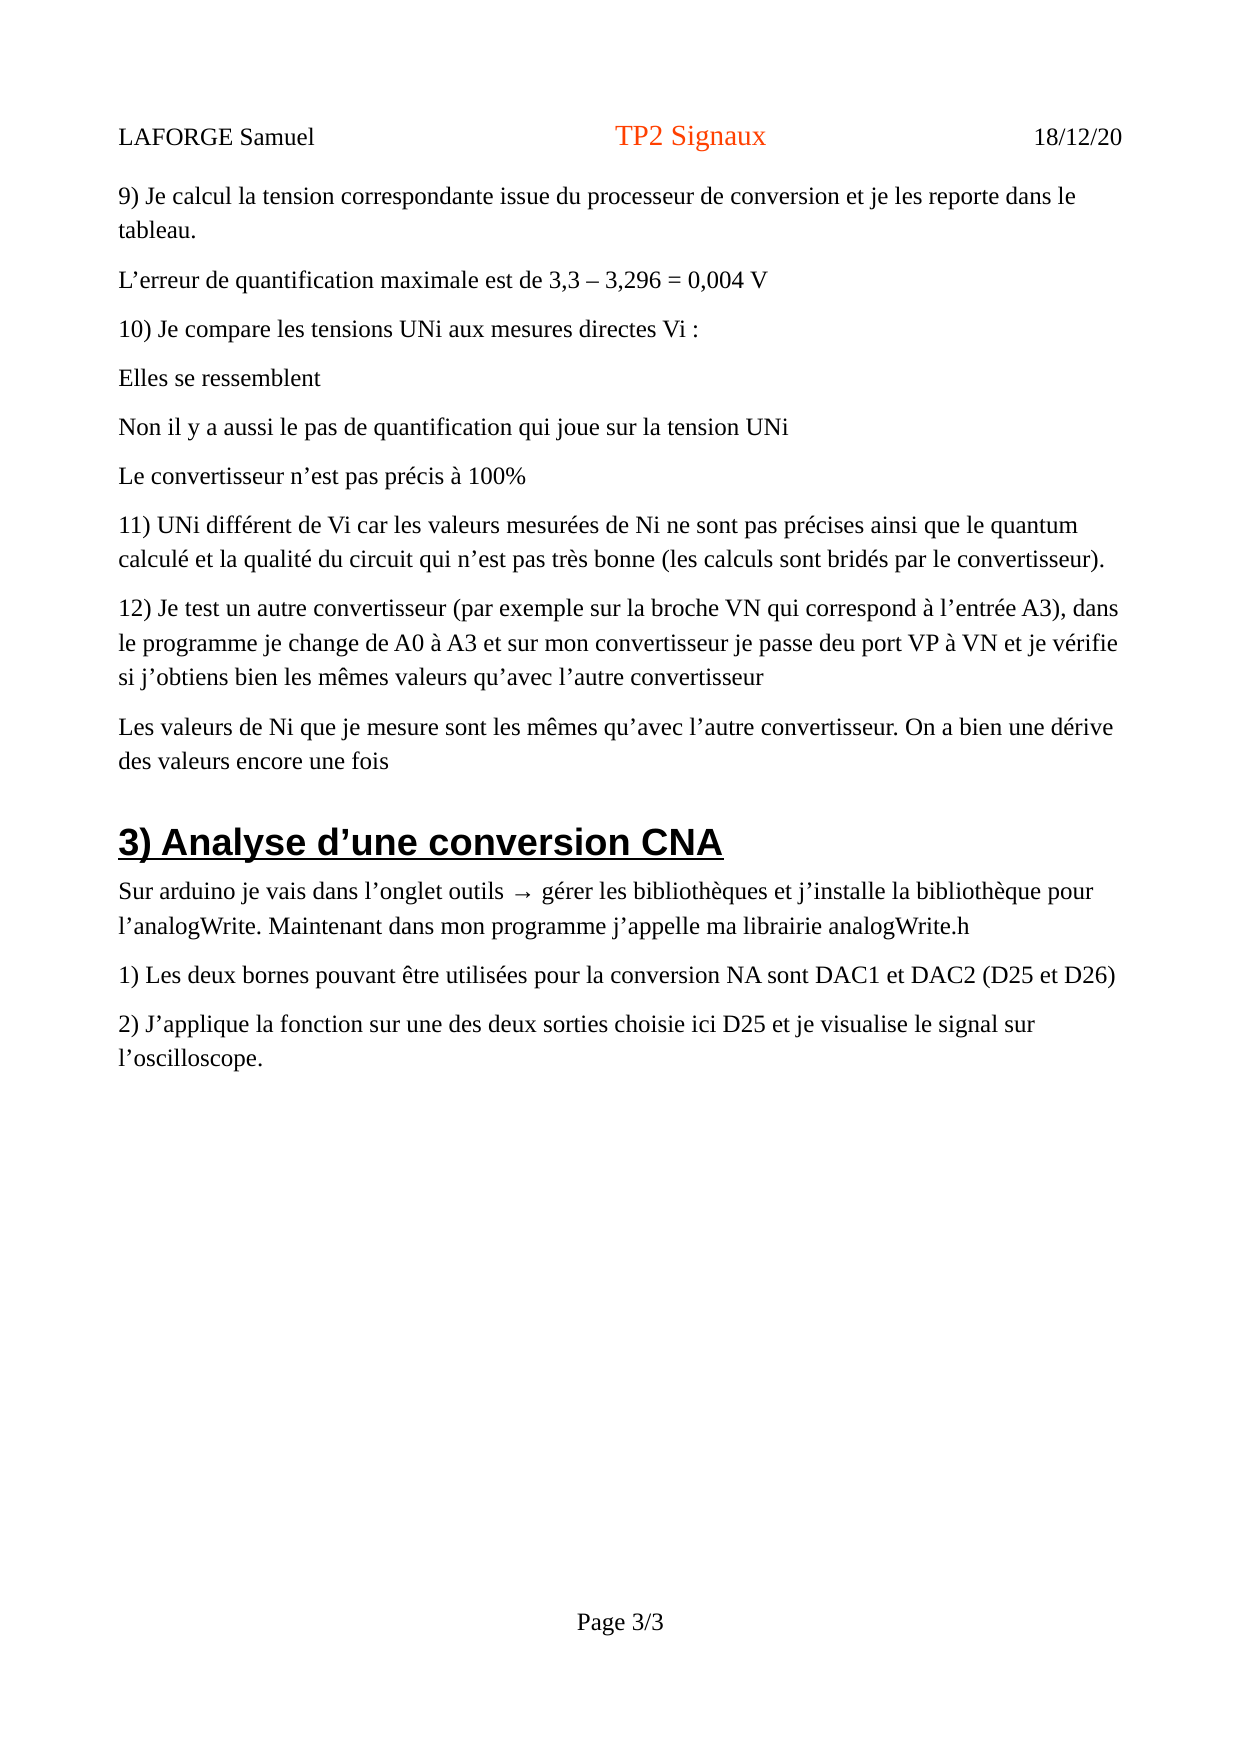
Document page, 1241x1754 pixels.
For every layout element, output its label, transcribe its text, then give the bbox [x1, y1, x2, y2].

text 11) UNi différent de Vi car les valeurs mesurées de Ni ne sont pas précises ainsi que le quantum calculé et la qualité du circuit qui n’est pas très bonne (les calculs sont bridés par le convertisseur). [118, 510, 1122, 573]
subtitle 3) Analyse d’une conversion CNA [118, 820, 1122, 864]
text 1) Les deux bornes pouvant être utilisées pour la conversion NA sont DAC1 et DAC2 (D25 et D26) [118, 960, 1122, 988]
text L’erreur de quantification maximale est de 3,3 – 3,296 = 0,004 V [118, 265, 1122, 293]
text 9) Je calcul la tension correspondante issue du processeur de conversion et je les reporte dans le tableau. [118, 181, 1122, 244]
text 12) Je test un autre convertisseur (par exemple sur la broche VN qui correspond à l’entrée A3), dans le programme je change de A0 à A3 et sur mon convertisseur je passe deu port VP à VN et je vérifie si j’obtiens bien les mêmes valeurs qu’avec l’autre convertisseur [118, 593, 1122, 691]
text 2) J’applique la fonction sur une des deux sorties choisie ici D25 et je visualise le signal sur l’oscilloscope. [118, 1009, 1122, 1072]
text Les valeurs de Ni que je mesure sont les mêmes qu’avec l’autre convertisseur. On a bien une dérive des valeurs encore une fois [118, 712, 1122, 775]
text Sur arduino je vais dans l’onglet outils → gérer les bibliothèques et j’installe la bibliothèque pour l’analogWrite. Maintenant dans mon programme j’appelle ma librairie analogWrite.h [118, 876, 1122, 939]
text Non il y a aussi le pas de quantification qui joue sur la tension UNi [118, 412, 1122, 441]
text Elles se ressemblent [118, 363, 1122, 392]
text Le convertisseur n’est pas précis à 100% [118, 461, 1122, 490]
text 10) Je compare les tensions UNi aux mesures directes Vi : [118, 314, 1122, 342]
